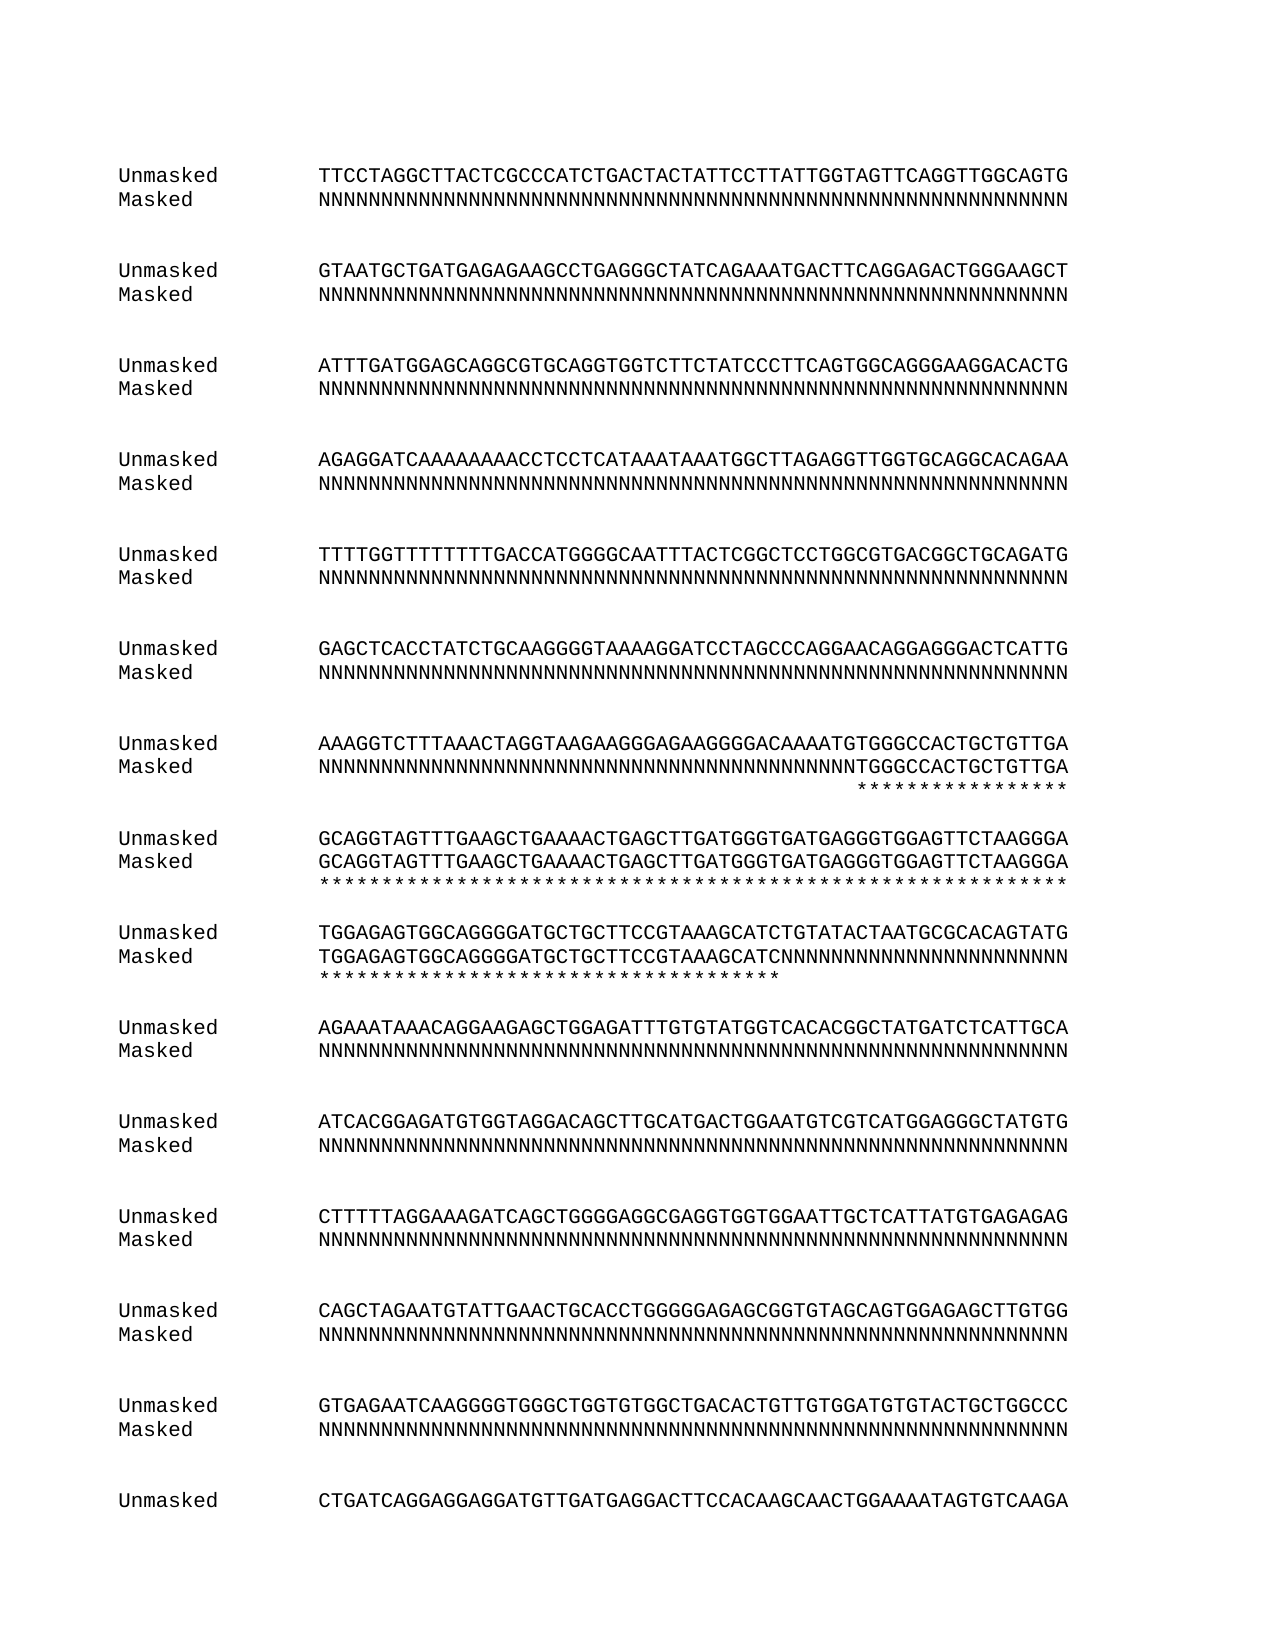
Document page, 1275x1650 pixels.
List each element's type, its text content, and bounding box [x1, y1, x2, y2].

text Masked TGGAGAGTGGCAGGGGATGCTGCTTCCGTAAAGCATCNNNNNNNNNNNNNNNNNNNNNNN [118, 946, 1157, 969]
text Masked NNNNNNNNNNNNNNNNNNNNNNNNNNNNNNNNNNNNNNNNNNNNNNNNNNNNNNNNNNNN [118, 1324, 1157, 1348]
text Unmasked GAGCTCACCTATCTGCAAGGGGTAAAAGGATCCTAGCCCAGGAACAGGAGGGACTCATTG [118, 638, 1157, 662]
text Masked NNNNNNNNNNNNNNNNNNNNNNNNNNNNNNNNNNNNNNNNNNNNNNNNNNNNNNNNNNNN [118, 1229, 1157, 1253]
text Unmasked AGAGGATCAAAAAAAACCTCCTCATAAATAAATGGCTTAGAGGTTGGTGCAGGCACAGAA [118, 449, 1157, 473]
text Masked NNNNNNNNNNNNNNNNNNNNNNNNNNNNNNNNNNNNNNNNNNNNNNNNNNNNNNNNNNNN [118, 284, 1157, 307]
text Masked NNNNNNNNNNNNNNNNNNNNNNNNNNNNNNNNNNNNNNNNNNNNNNNNNNNNNNNNNNNN [118, 567, 1157, 591]
text Masked GCAGGTAGTTTGAAGCTGAAAACTGAGCTTGATGGGTGATGAGGGTGGAGTTCTAAGGGA [118, 851, 1157, 875]
text Masked NNNNNNNNNNNNNNNNNNNNNNNNNNNNNNNNNNNNNNNNNNNNNNNNNNNNNNNNNNNN [118, 378, 1157, 402]
text Unmasked GCAGGTAGTTTGAAGCTGAAAACTGAGCTTGATGGGTGATGAGGGTGGAGTTCTAAGGGA [118, 827, 1157, 851]
text Unmasked TGGAGAGTGGCAGGGGATGCTGCTTCCGTAAAGCATCTGTATACTAATGCGCACAGTATG [118, 922, 1157, 946]
text Masked NNNNNNNNNNNNNNNNNNNNNNNNNNNNNNNNNNNNNNNNNNNTGGGCCACTGCTGTTGA [118, 757, 1157, 780]
text ***************** [118, 780, 1157, 804]
text Unmasked AAAGGTCTTTAAACTAGGTAAGAAGGGAGAAGGGGACAAAATGTGGGCCACTGCTGTTGA [118, 733, 1157, 757]
text Unmasked CTTTTTAGGAAAGATCAGCTGGGGAGGCGAGGTGGTGGAATTGCTCATTATGTGAGAGAG [118, 1206, 1157, 1229]
text Unmasked GTGAGAATCAAGGGGTGGGCTGGTGTGGCTGACACTGTTGTGGATGTGTACTGCTGGCCC [118, 1395, 1157, 1419]
text Masked NNNNNNNNNNNNNNNNNNNNNNNNNNNNNNNNNNNNNNNNNNNNNNNNNNNNNNNNNNNN [118, 473, 1157, 496]
text Unmasked GTAATGCTGATGAGAGAAGCCTGAGGGCTATCAGAAATGACTTCAGGAGACTGGGAAGCT [118, 260, 1157, 284]
text Masked NNNNNNNNNNNNNNNNNNNNNNNNNNNNNNNNNNNNNNNNNNNNNNNNNNNNNNNNNNNN [118, 1135, 1157, 1158]
text Masked NNNNNNNNNNNNNNNNNNNNNNNNNNNNNNNNNNNNNNNNNNNNNNNNNNNNNNNNNNNN [118, 1419, 1157, 1442]
text Unmasked TTCCTAGGCTTACTCGCCCATCTGACTACTATTCCTTATTGGTAGTTCAGGTTGGCAGTG [118, 165, 1157, 189]
text Masked NNNNNNNNNNNNNNNNNNNNNNNNNNNNNNNNNNNNNNNNNNNNNNNNNNNNNNNNNNNN [118, 189, 1157, 213]
text Unmasked AGAAATAAACAGGAAGAGCTGGAGATTTGTGTATGGTCACACGGCTATGATCTCATTGCA [118, 1017, 1157, 1040]
text Unmasked CTGATCAGGAGGAGGATGTTGATGAGGACTTCCACAAGCAACTGGAAAATAGTGTCAAGA [118, 1489, 1157, 1513]
text ************************************************************ [118, 875, 1157, 898]
text Unmasked CAGCTAGAATGTATTGAACTGCACCTGGGGGAGAGCGGTGTAGCAGTGGAGAGCTTGTGG [118, 1300, 1157, 1324]
text Unmasked ATTTGATGGAGCAGGCGTGCAGGTGGTCTTCTATCCCTTCAGTGGCAGGGAAGGACACTG [118, 354, 1157, 378]
text Masked NNNNNNNNNNNNNNNNNNNNNNNNNNNNNNNNNNNNNNNNNNNNNNNNNNNNNNNNNNNN [118, 662, 1157, 686]
text Masked NNNNNNNNNNNNNNNNNNNNNNNNNNNNNNNNNNNNNNNNNNNNNNNNNNNNNNNNNNNN [118, 1040, 1157, 1064]
text Unmasked ATCACGGAGATGTGGTAGGACAGCTTGCATGACTGGAATGTCGTCATGGAGGGCTATGTG [118, 1111, 1157, 1135]
text ************************************* [118, 969, 1157, 993]
text Unmasked TTTTGGTTTTTTTTGACCATGGGGCAATTTACTCGGCTCCTGGCGTGACGGCTGCAGATG [118, 544, 1157, 567]
